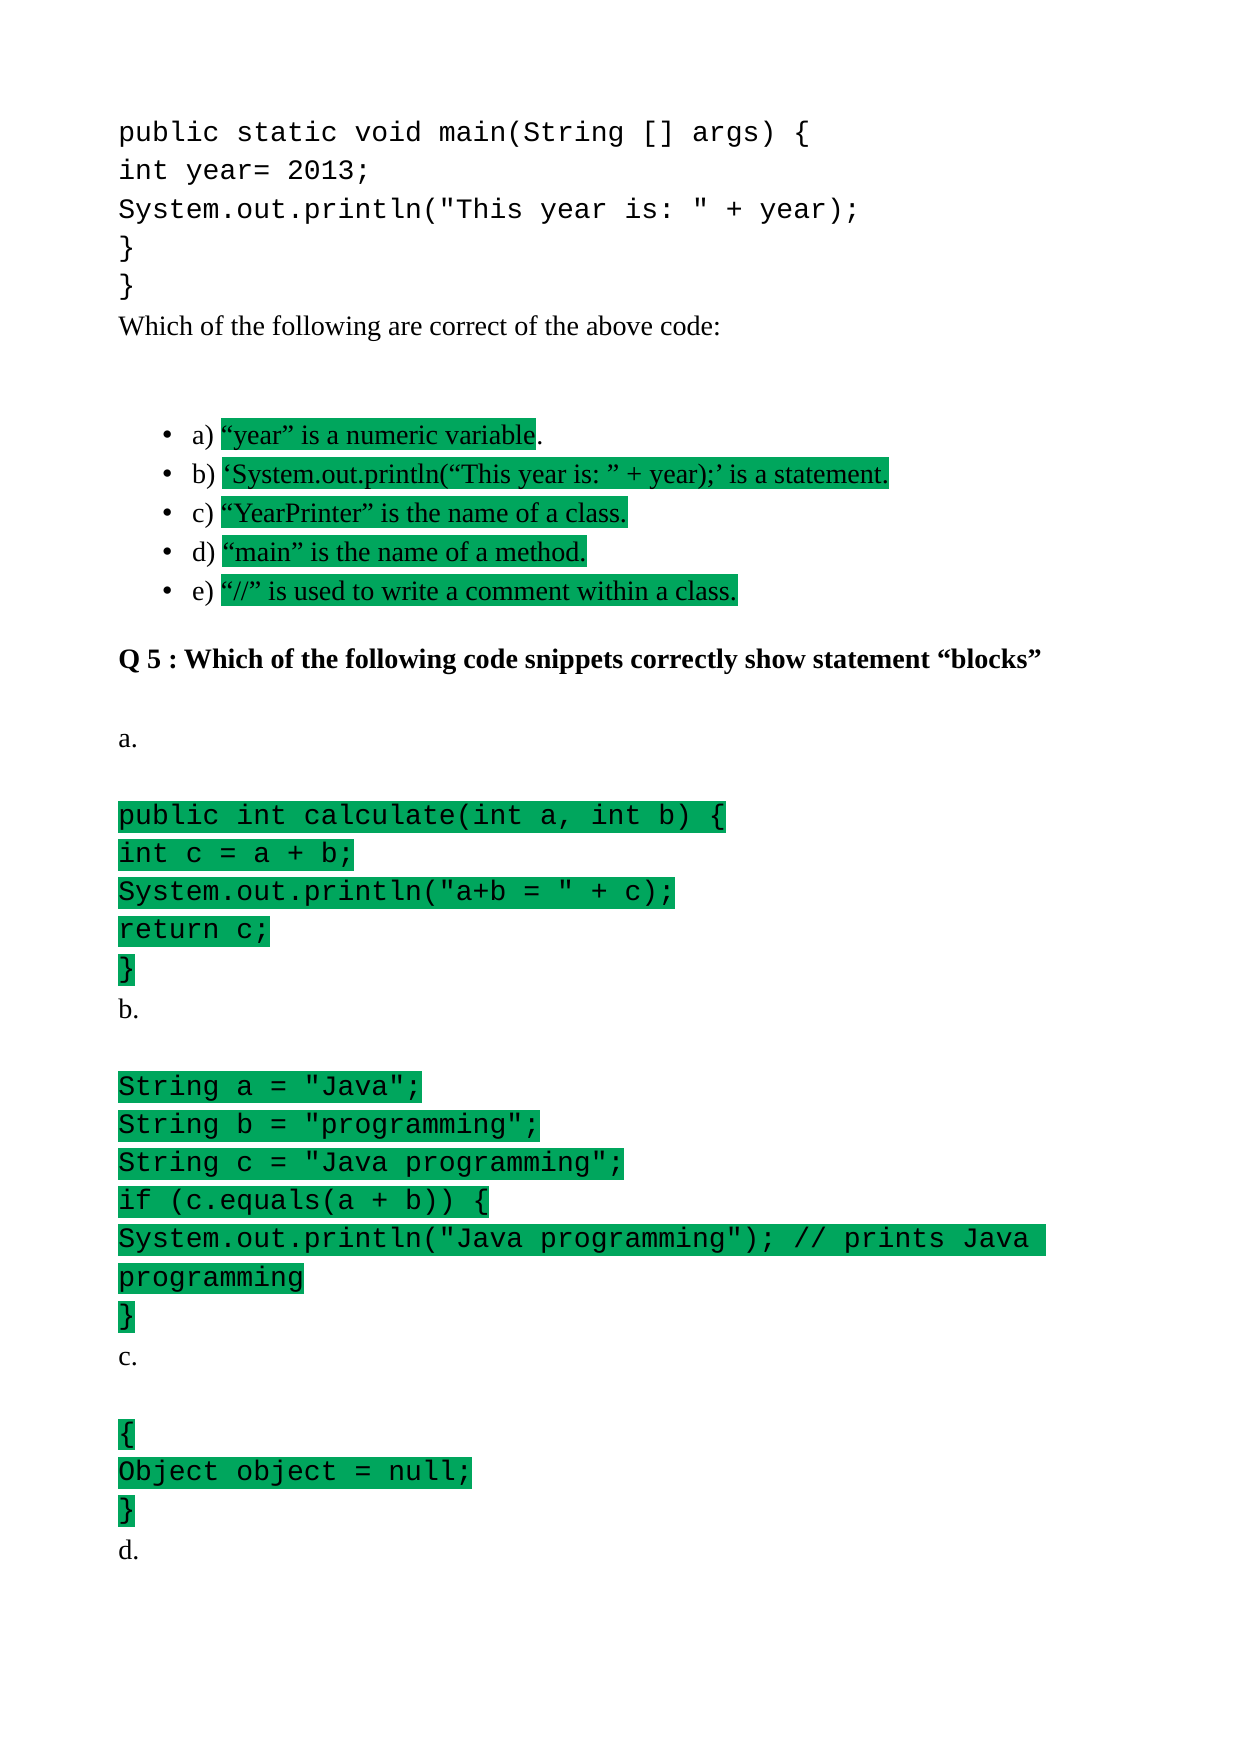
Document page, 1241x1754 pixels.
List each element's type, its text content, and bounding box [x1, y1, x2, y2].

text if (c.equals(a + b)) { [118, 1186, 1122, 1218]
text } [118, 954, 1122, 986]
text String b = "programming"; [118, 1110, 1122, 1142]
text Q 5 : Which of the following code snippets correctly show statement “blocks” [118, 642, 1122, 674]
text public static void main(String [] args) { [118, 118, 1122, 150]
text } [118, 1301, 1122, 1333]
text String a = "Java"; [118, 1071, 1122, 1103]
list d) “main” is the name of a method. [162, 535, 1122, 567]
text a. [118, 721, 1122, 754]
text Which of the following are correct of the above code: [118, 309, 1122, 342]
text } [118, 233, 1122, 265]
text c. [118, 1339, 1122, 1371]
list b) ‘System.out.println(“This year is: ” + year);’ is a statement. [162, 457, 1122, 489]
list a) “year” is a numeric variable. [162, 418, 1122, 450]
text int year= 2013; [118, 156, 1122, 188]
text d. [118, 1533, 1122, 1566]
text System.out.println("This year is: " + year); [118, 194, 1122, 226]
list e) “//” is used to write a comment within a class. [162, 574, 1122, 606]
text } [118, 271, 1122, 303]
text } [118, 1495, 1122, 1527]
text String c = "Java programming"; [118, 1148, 1122, 1180]
text public int calculate(int a, int b) { [118, 801, 1122, 833]
text Object object = null; [118, 1457, 1122, 1489]
text int c = a + b; [118, 839, 1122, 871]
text b. [118, 992, 1122, 1024]
text System.out.println("a+b = " + c); [118, 877, 1122, 909]
text return c; [118, 916, 1122, 947]
text { [118, 1418, 1122, 1450]
list c) “YearPrinter” is the name of a class. [162, 496, 1122, 528]
text System.out.println("Java programming"); // prints Java programming [118, 1224, 1122, 1294]
